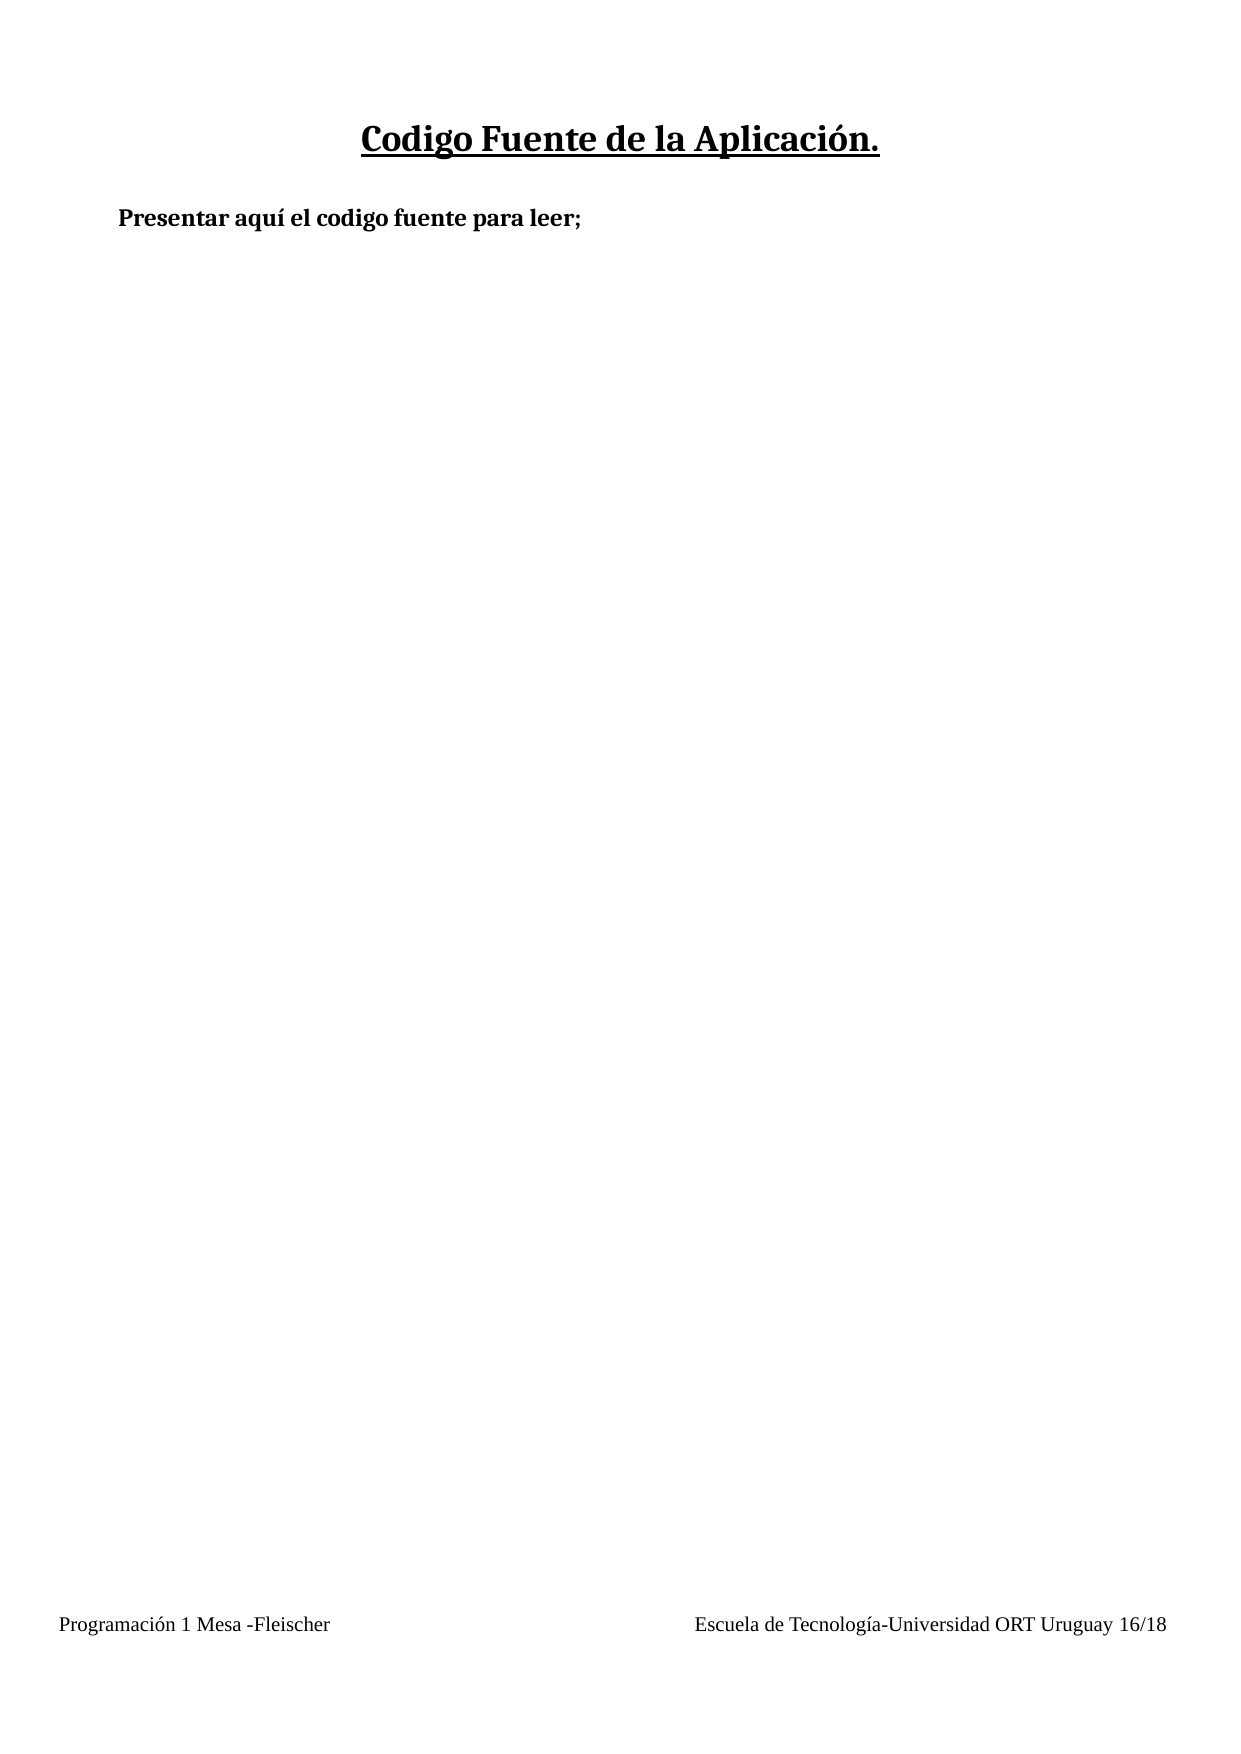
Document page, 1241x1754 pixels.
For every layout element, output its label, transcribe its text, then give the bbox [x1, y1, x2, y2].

text Presentar aquí el codigo fuente para leer; [118, 204, 1122, 233]
text Codigo Fuente de la Aplicación. [118, 118, 1122, 204]
